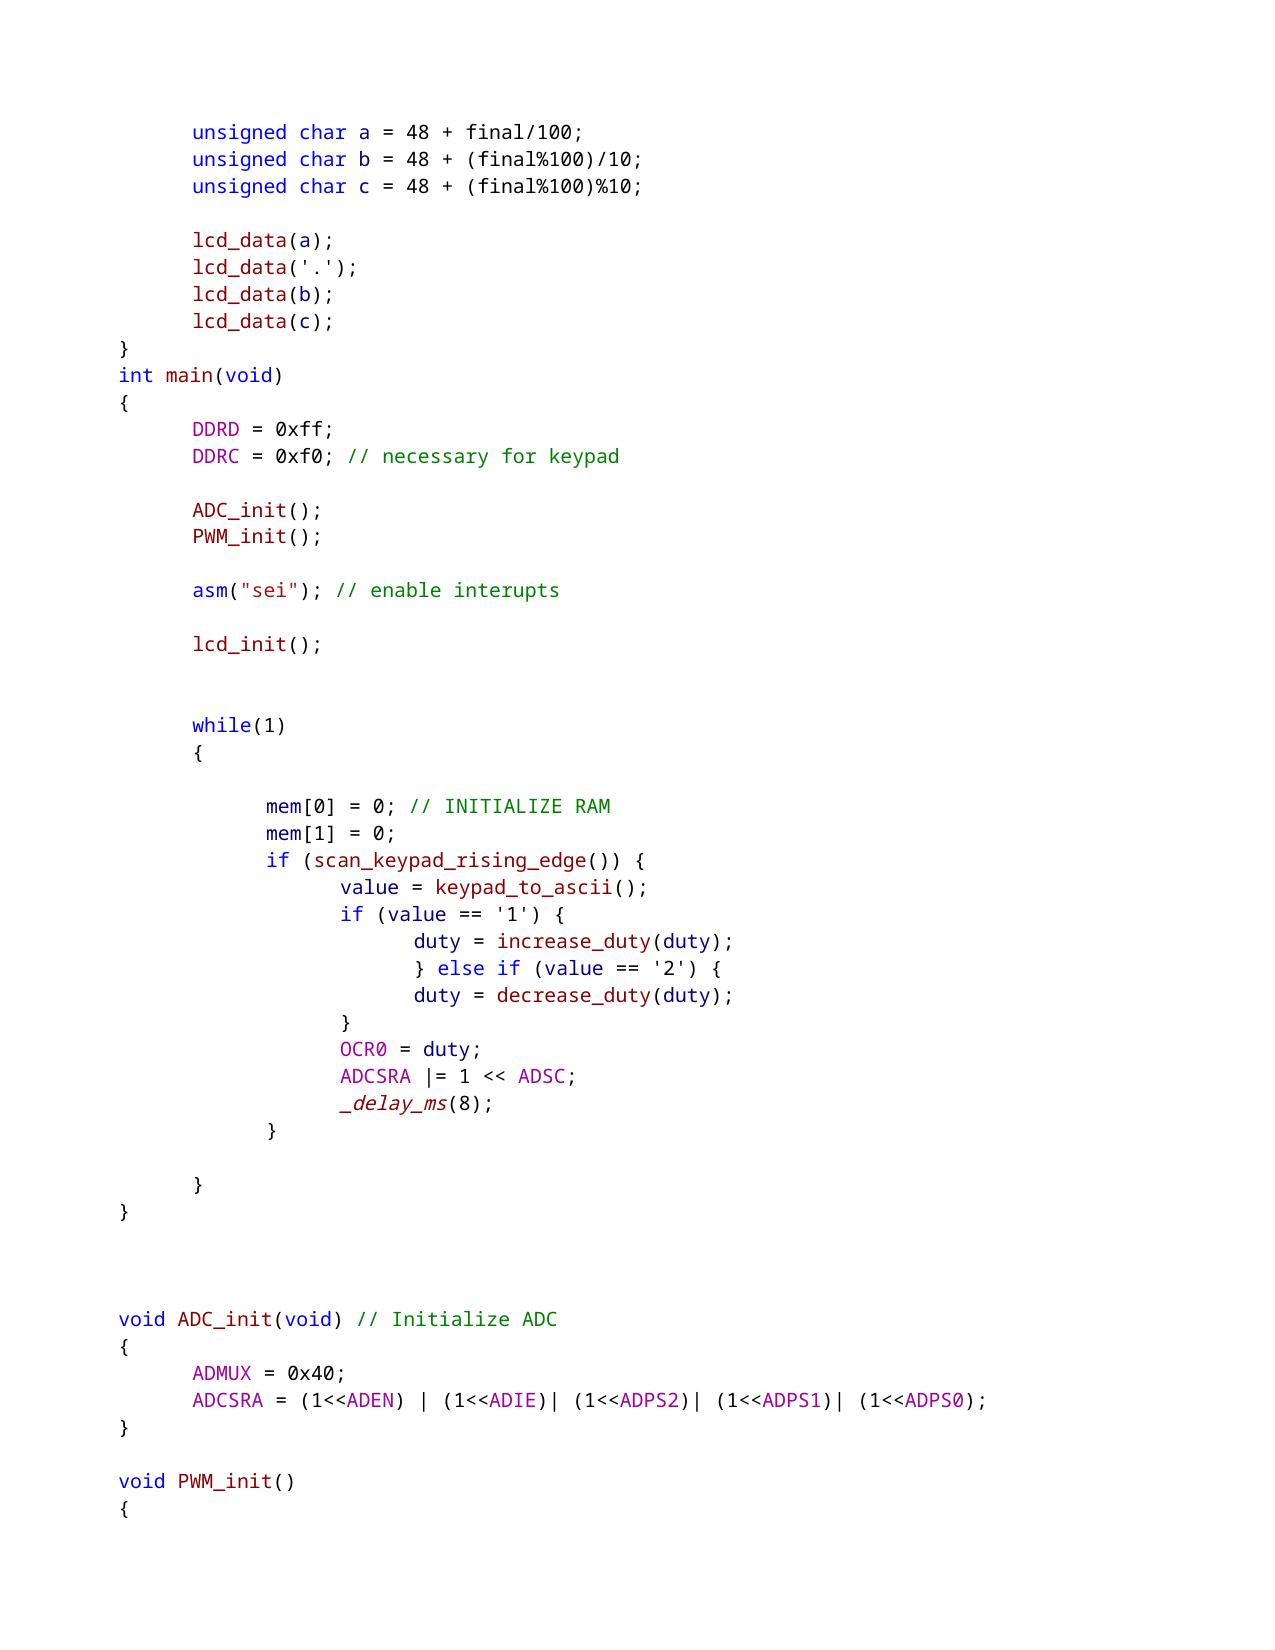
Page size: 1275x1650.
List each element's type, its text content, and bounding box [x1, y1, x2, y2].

text DDRD = 0xff; [118, 415, 1157, 442]
text } [118, 1197, 1157, 1224]
text lcd_init(); [118, 631, 1157, 658]
text if (scan_keypad_rising_edge()) { [118, 847, 1157, 873]
text lcd_data('.'); [118, 253, 1157, 280]
text { [118, 388, 1157, 415]
text { [118, 1332, 1157, 1359]
text value = keypad_to_ascii(); [118, 873, 1157, 901]
text unsigned char b = 48 + (final%100)/10; [118, 145, 1157, 172]
text } [118, 1008, 1157, 1035]
text unsigned char a = 48 + final/100; [118, 118, 1157, 145]
text ADC_init(); [118, 496, 1157, 523]
text ADMUX = 0x40; [118, 1359, 1157, 1386]
text } [118, 334, 1157, 361]
text { [118, 739, 1157, 766]
text lcd_data(c); [118, 307, 1157, 334]
text mem[1] = 0; [118, 819, 1157, 847]
text } [118, 1170, 1157, 1197]
text lcd_data(a); [118, 226, 1157, 253]
text duty = decrease_duty(duty); [118, 981, 1157, 1008]
text int main(void) [118, 361, 1157, 388]
text ADCSRA |= 1 << ADSC; [118, 1062, 1157, 1089]
text { [118, 1494, 1157, 1521]
text unsigned char c = 48 + (final%100)%10; [118, 172, 1157, 199]
text } [118, 1413, 1157, 1440]
text OCR0 = duty; [118, 1035, 1157, 1062]
text DDRC = 0xf0; // necessary for keypad [118, 442, 1157, 469]
text PWM_init(); [118, 523, 1157, 550]
text void PWM_init() [118, 1467, 1157, 1494]
text } [118, 1116, 1157, 1143]
text if (value == '1') { [118, 901, 1157, 927]
text ADCSRA = (1<<ADEN) | (1<<ADIE)| (1<<ADPS2)| (1<<ADPS1)| (1<<ADPS0); [118, 1386, 1157, 1413]
text duty = increase_duty(duty); [118, 927, 1157, 954]
text _delay_ms(8); [118, 1089, 1157, 1116]
text void ADC_init(void) // Initialize ADC [118, 1305, 1157, 1332]
text lcd_data(b); [118, 280, 1157, 307]
text mem[0] = 0; // INITIALIZE RAM [118, 793, 1157, 819]
text while(1) [118, 712, 1157, 739]
text asm("sei"); // enable interupts [118, 577, 1157, 604]
text } else if (value == '2') { [118, 954, 1157, 981]
